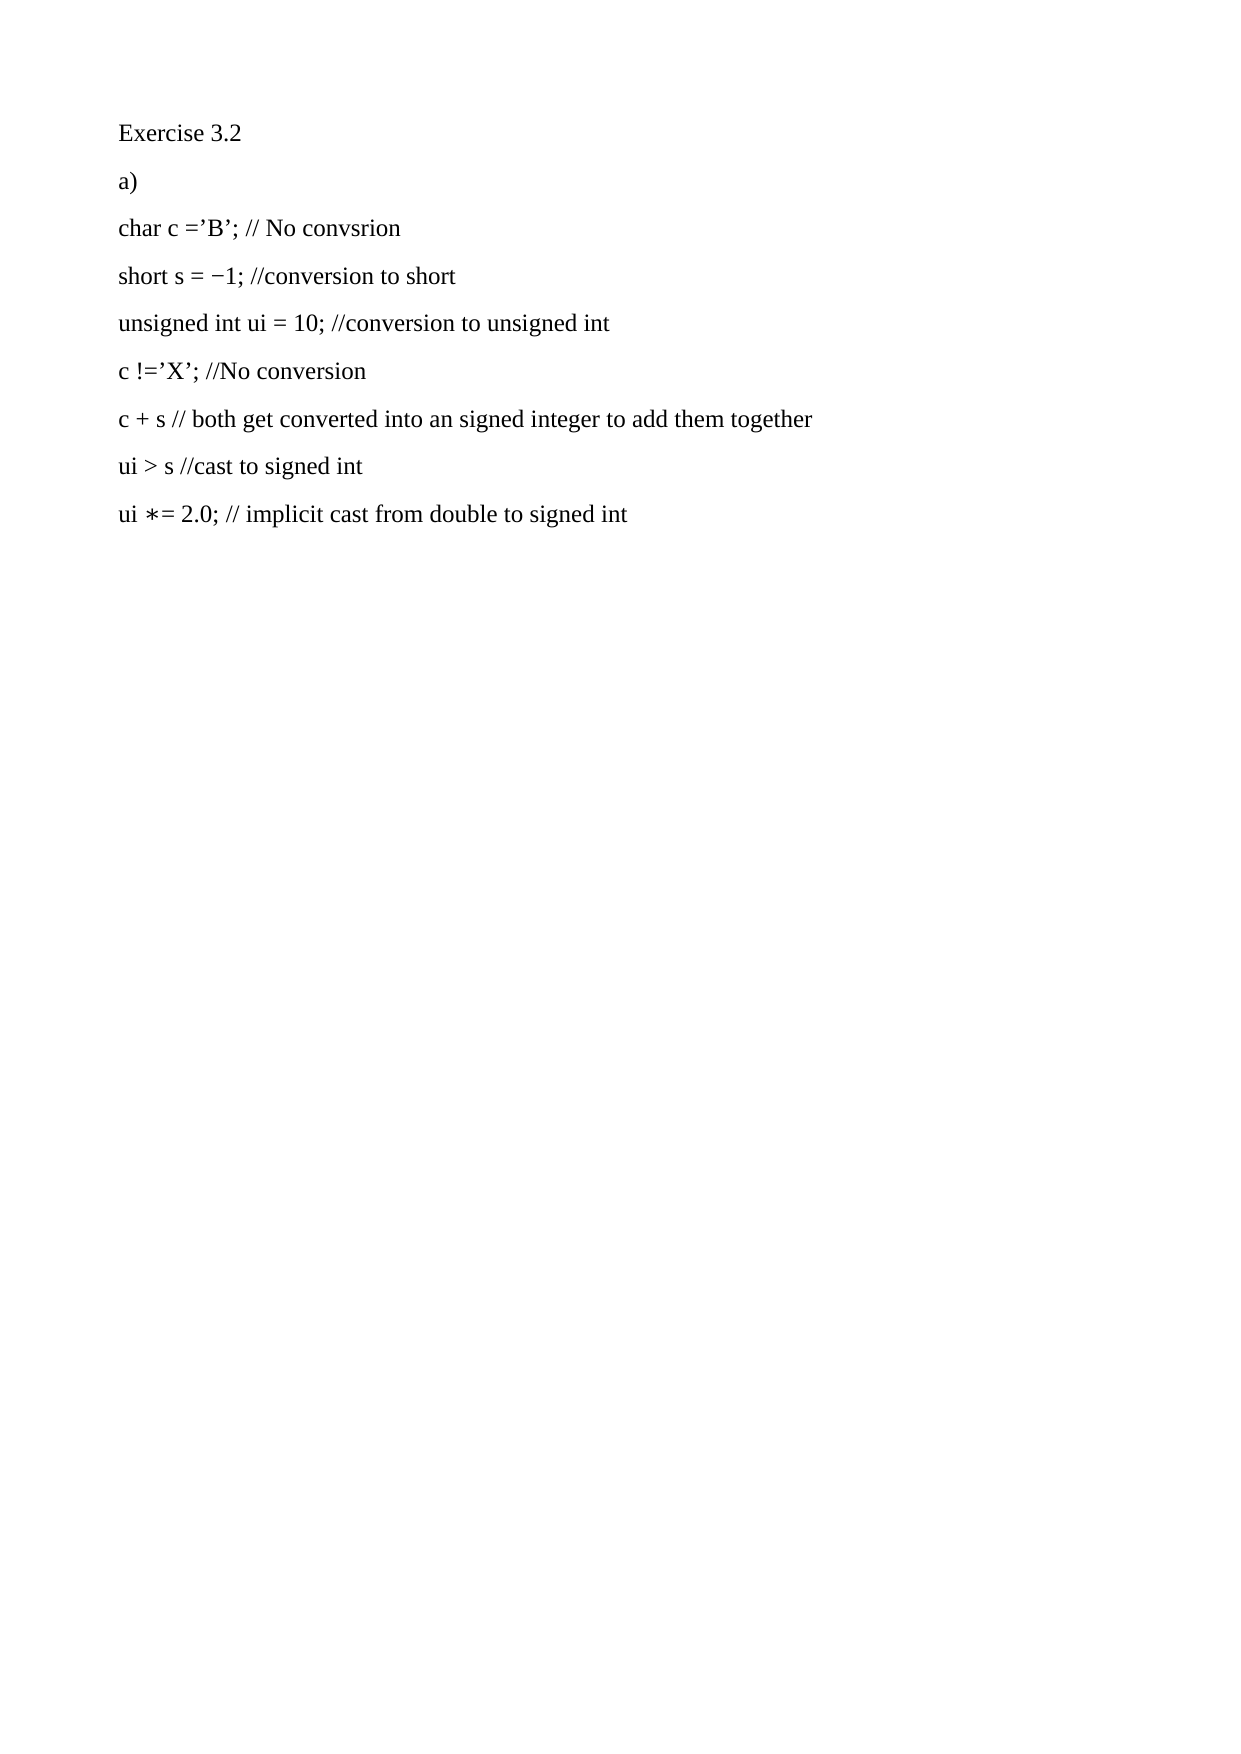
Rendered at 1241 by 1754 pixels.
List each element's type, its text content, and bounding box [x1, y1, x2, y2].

text unsigned int ui = 10; //conversion to unsigned int [118, 308, 1122, 337]
text short s = −1; //conversion to short [118, 261, 1122, 290]
text c + s // both get converted into an signed integer to add them together [118, 404, 1122, 432]
text a) [118, 166, 1122, 194]
text Exercise 3.2 [118, 118, 1122, 147]
text ui ∗= 2.0; // implicit cast from double to signed int [118, 499, 1122, 528]
text char c =’B’; // No convsrion [118, 213, 1122, 242]
text ui > s //cast to signed int [118, 451, 1122, 480]
text c !=’X’; //No conversion [118, 356, 1122, 385]
